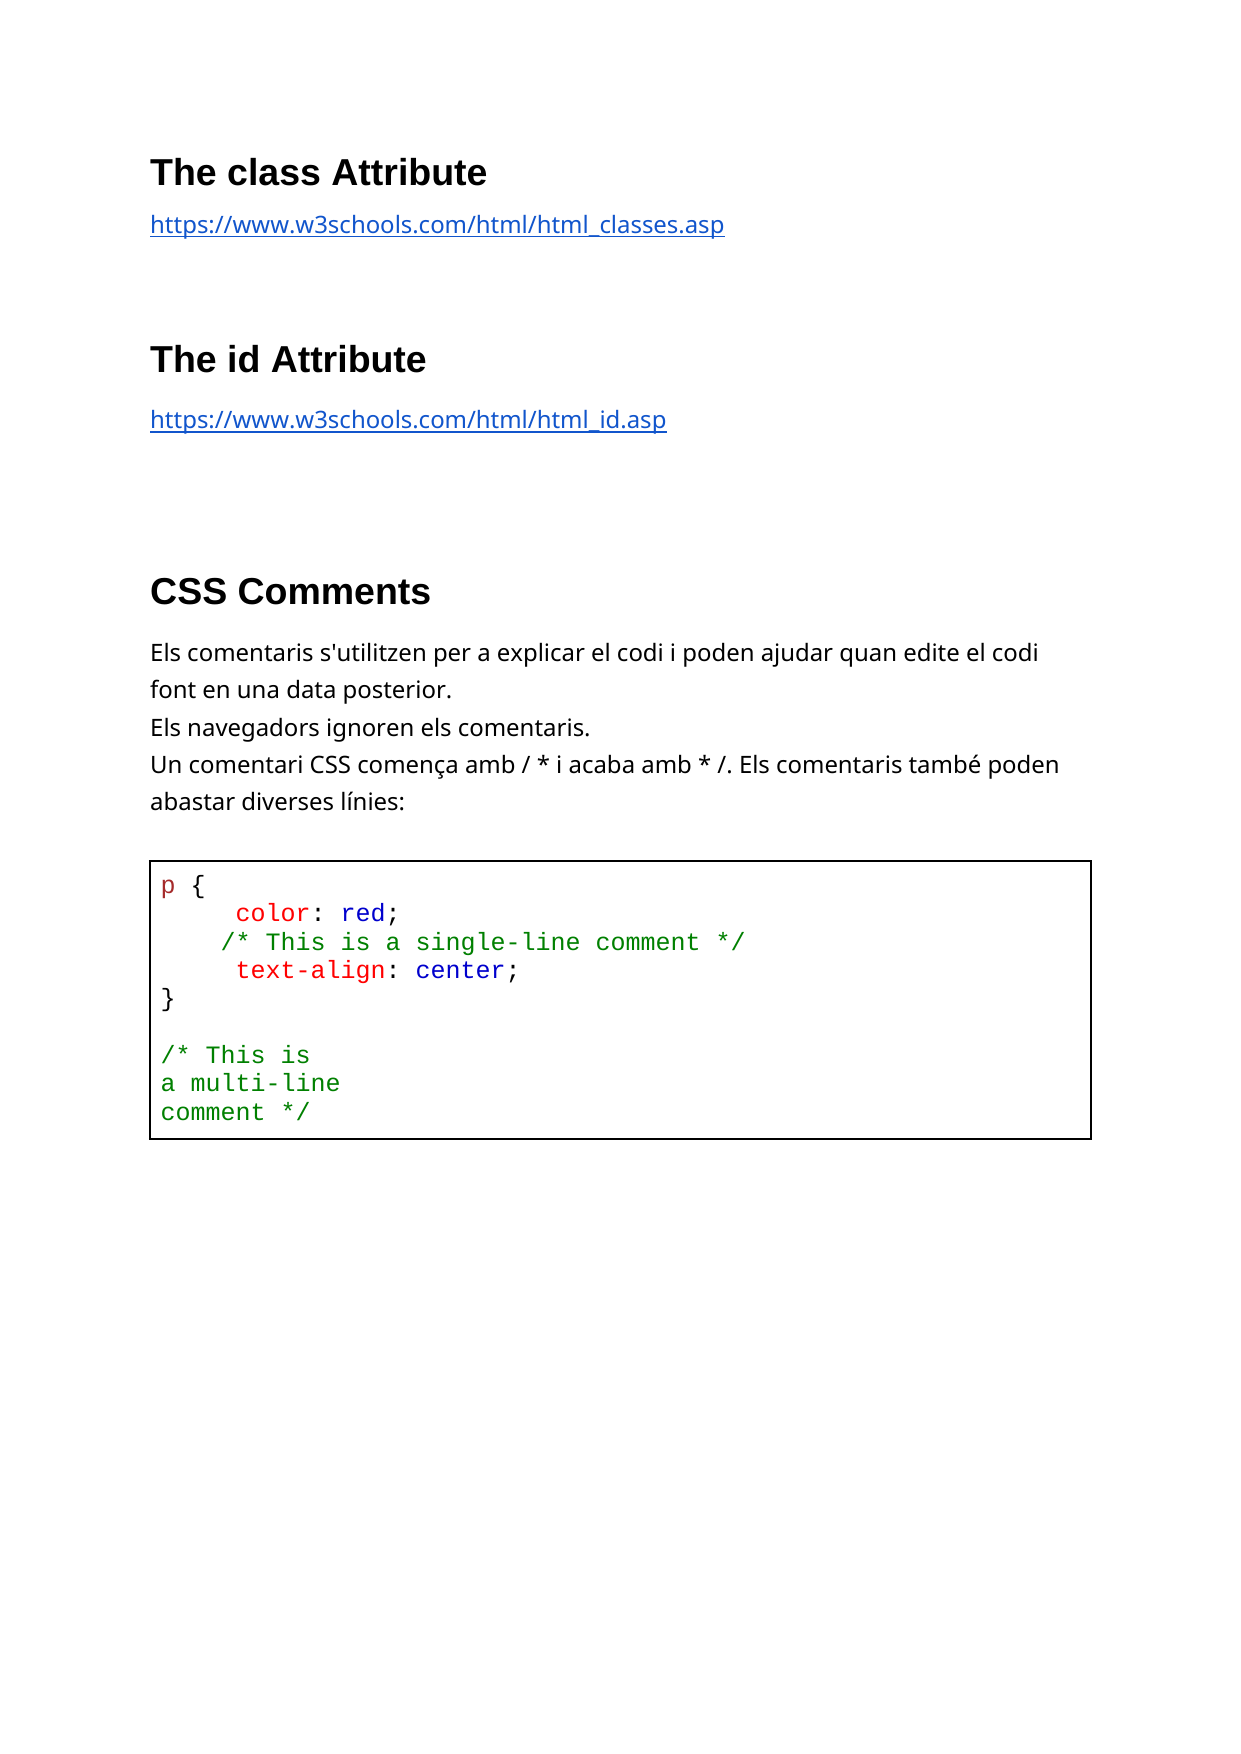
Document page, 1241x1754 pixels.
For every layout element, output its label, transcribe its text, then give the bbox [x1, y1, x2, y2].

subtitle CSS Comments [150, 569, 1090, 612]
subtitle The class Attribute [150, 150, 1090, 193]
table_header p { color: red; /* This is a single-line comment */ text-align: center; } /* This is a multi-line comment */ [151, 862, 1090, 1138]
text Els comentaris s'utilitzen per a explicar el codi i poden ajudar quan edite el codi font en una data posterior. [150, 636, 1090, 706]
text https://www.w3schools.com/html/html_id.asp [150, 403, 1090, 436]
text https://www.w3schools.com/html/html_classes.asp [150, 208, 1090, 241]
text Els navegadors ignoren els comentaris. [150, 710, 1090, 743]
text Un comentari CSS comença amb / * i acaba amb * /. Els comentaris també poden abastar diverses línies: [150, 748, 1090, 818]
subtitle The id Attribute [150, 337, 1090, 380]
